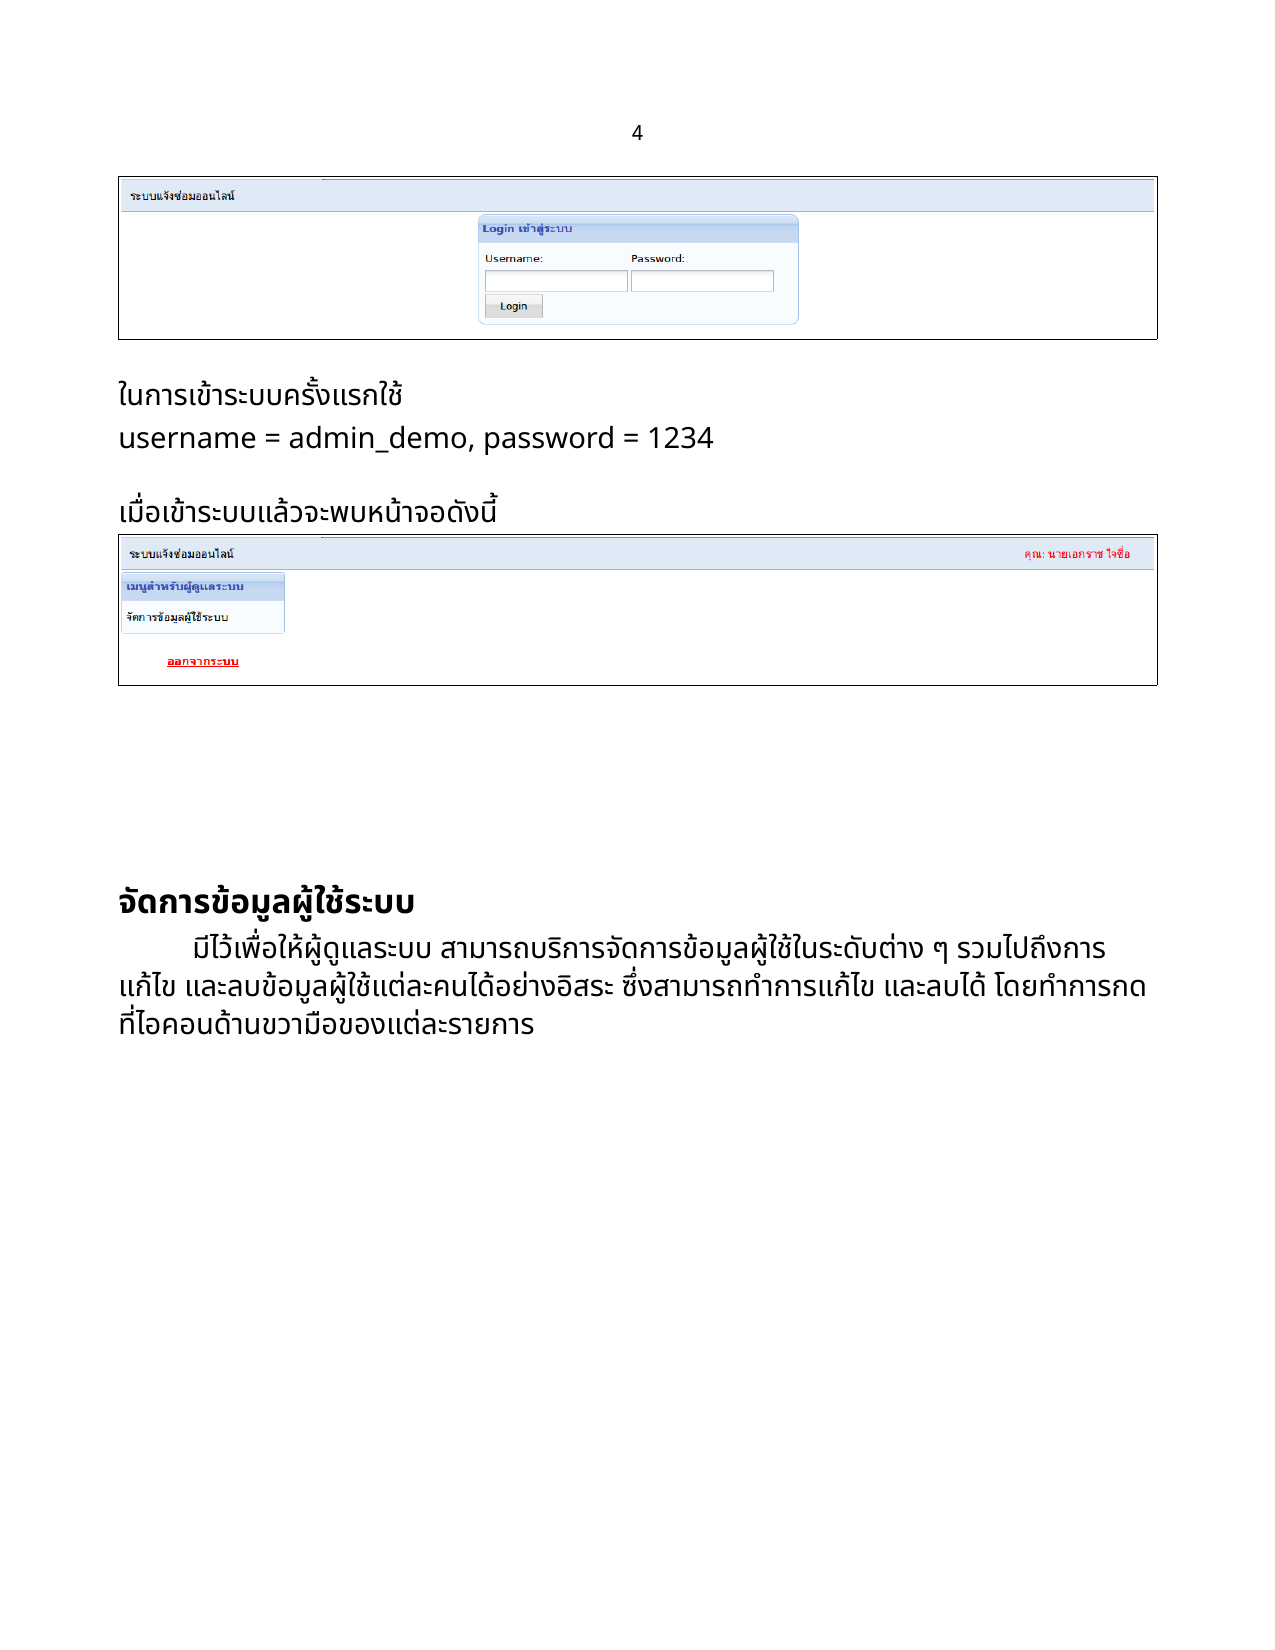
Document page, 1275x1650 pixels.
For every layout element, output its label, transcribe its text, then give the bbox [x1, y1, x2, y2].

text เมื่อเข้าระบบแล้วจะพบหน้าจอดังนี้ [118, 496, 1157, 534]
text มีไว้เพื่อให้ผู้ดูแลระบบ สามารถบริการจัดการข้อมูลผู้ใช้ในระดับต่าง ๆ รวมไปถึงการแก้ไข และลบข้อมูลผู้ใช้แต่ละคนได้อย่างอิสระ ซึ่งสามารถทำการแก้ไข และลบได้ โดยทำการกดที่ไอคอนด้านขวามือของแต่ละรายการ [118, 927, 1157, 1046]
picture [121, 179, 1154, 336]
text ในการเข้าระบบครั้งแรกใช้ [118, 379, 1157, 417]
picture [121, 537, 1154, 682]
text username = admin_demo, password = 1234 [118, 417, 1157, 457]
text จัดการข้อมูลผู้ใช้ระบบ [118, 884, 1157, 927]
